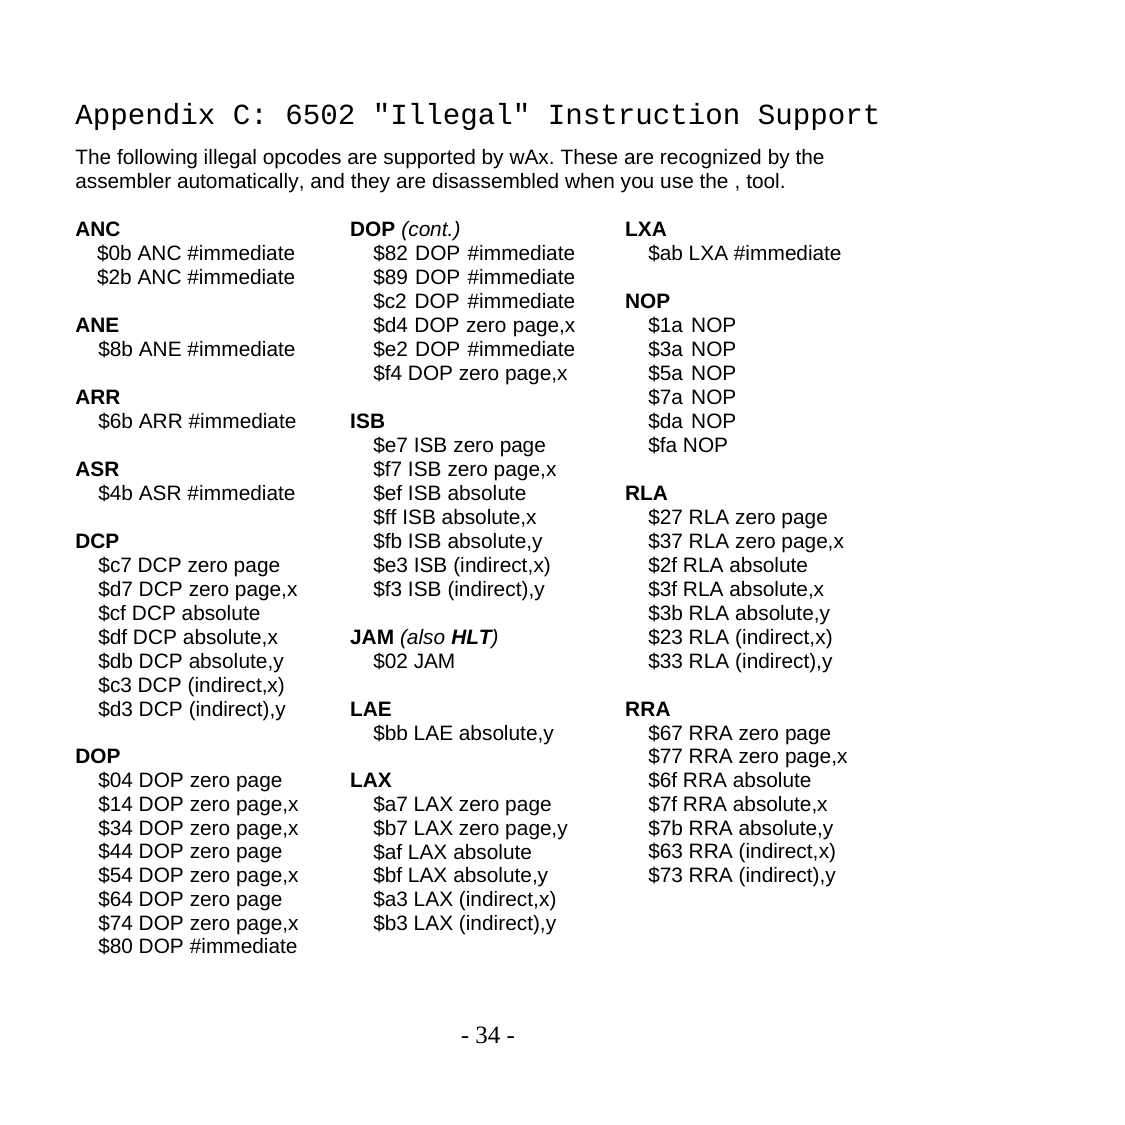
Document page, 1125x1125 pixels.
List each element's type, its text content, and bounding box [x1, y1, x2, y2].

text The following illegal opcodes are supported by wAx. These are recognized by the assembler automatically, and they are disassembled when you use the , tool. [75, 145, 829, 193]
text $27 RLA zero page $37 RLA zero page,x $2f RLA absolute [648, 505, 848, 577]
text $3f RLA absolute,x $3b RLA absolute,y $23 RLA (indirect,x) $33 RLA (indirect),y [648, 577, 837, 672]
text LXA [625, 217, 1038, 241]
text $8b ANE #immediate [98, 337, 300, 361]
text $1a NOP $3a NOP $5a NOP $7a NOP $da NOP $fa NOP [648, 313, 736, 457]
text $0b ANC #immediate $2b ANC #immediate [92, 241, 295, 289]
text $04 DOP zero page $14 DOP zero page,x $34 DOP zero page,x $44 DOP zero page $54 DOP zero page,x $64 DOP zero page $74 DOP zero page,x $80 DOP #immediate [98, 768, 300, 958]
text $4b ASR #immediate [98, 481, 300, 505]
text DCP [75, 529, 300, 553]
text LAX [350, 768, 575, 792]
text $c7 DCP zero page $d7 DCP zero page,x $cf DCP absolute [98, 553, 300, 624]
text $6b ARR #immediate [98, 409, 300, 433]
text DOP (cont.) [350, 217, 575, 241]
text $a7 LAX zero page $b7 LAX zero page,y $af LAX absolute [373, 792, 573, 864]
text RLA [625, 481, 1038, 505]
text $ff ISB absolute,x $fb ISB absolute,y $e3 ISB (indirect,x) $f3 ISB (indirect),y [373, 505, 556, 601]
text ARR [75, 385, 300, 409]
text ANE [75, 313, 300, 337]
text ANC [75, 217, 300, 241]
text $82 DOP #immediate $89 DOP #immediate $c2 DOP #immediate $d4 DOP zero page,x $e2 DOP #immediate $f4 DOP zero page,x [373, 241, 575, 385]
text DOP [75, 744, 300, 768]
text - 34 - [461, 1020, 1038, 1049]
text $df DCP absolute,x $db DCP absolute,y $c3 DCP (indirect,x) $d3 DCP (indirect),y [98, 624, 291, 720]
text $e7 ISB zero page $f7 ISB zero page,x $ef ISB absolute [373, 433, 562, 505]
text ASR [75, 457, 300, 481]
text NOP [625, 289, 1038, 313]
text $bb LAE absolute,y [373, 720, 575, 744]
text JAM (also HLT) $02 JAM [350, 624, 503, 672]
text $67 RRA zero page $77 RRA zero page,x $6f RRA absolute [648, 720, 852, 792]
text $bf LAX absolute,y $a3 LAX (indirect,x) $b3 LAX (indirect),y [373, 864, 562, 934]
text Appendix C: 6502 "Illegal" Instruction Support [75, 100, 1038, 133]
text LAE [350, 696, 575, 720]
text $7f RRA absolute,x $7b RRA absolute,y $63 RRA (indirect,x) $73 RRA (indirect),y [648, 792, 840, 887]
text ISB [350, 409, 575, 433]
text $ab LXA #immediate [648, 241, 1038, 265]
text RRA [625, 696, 1038, 720]
